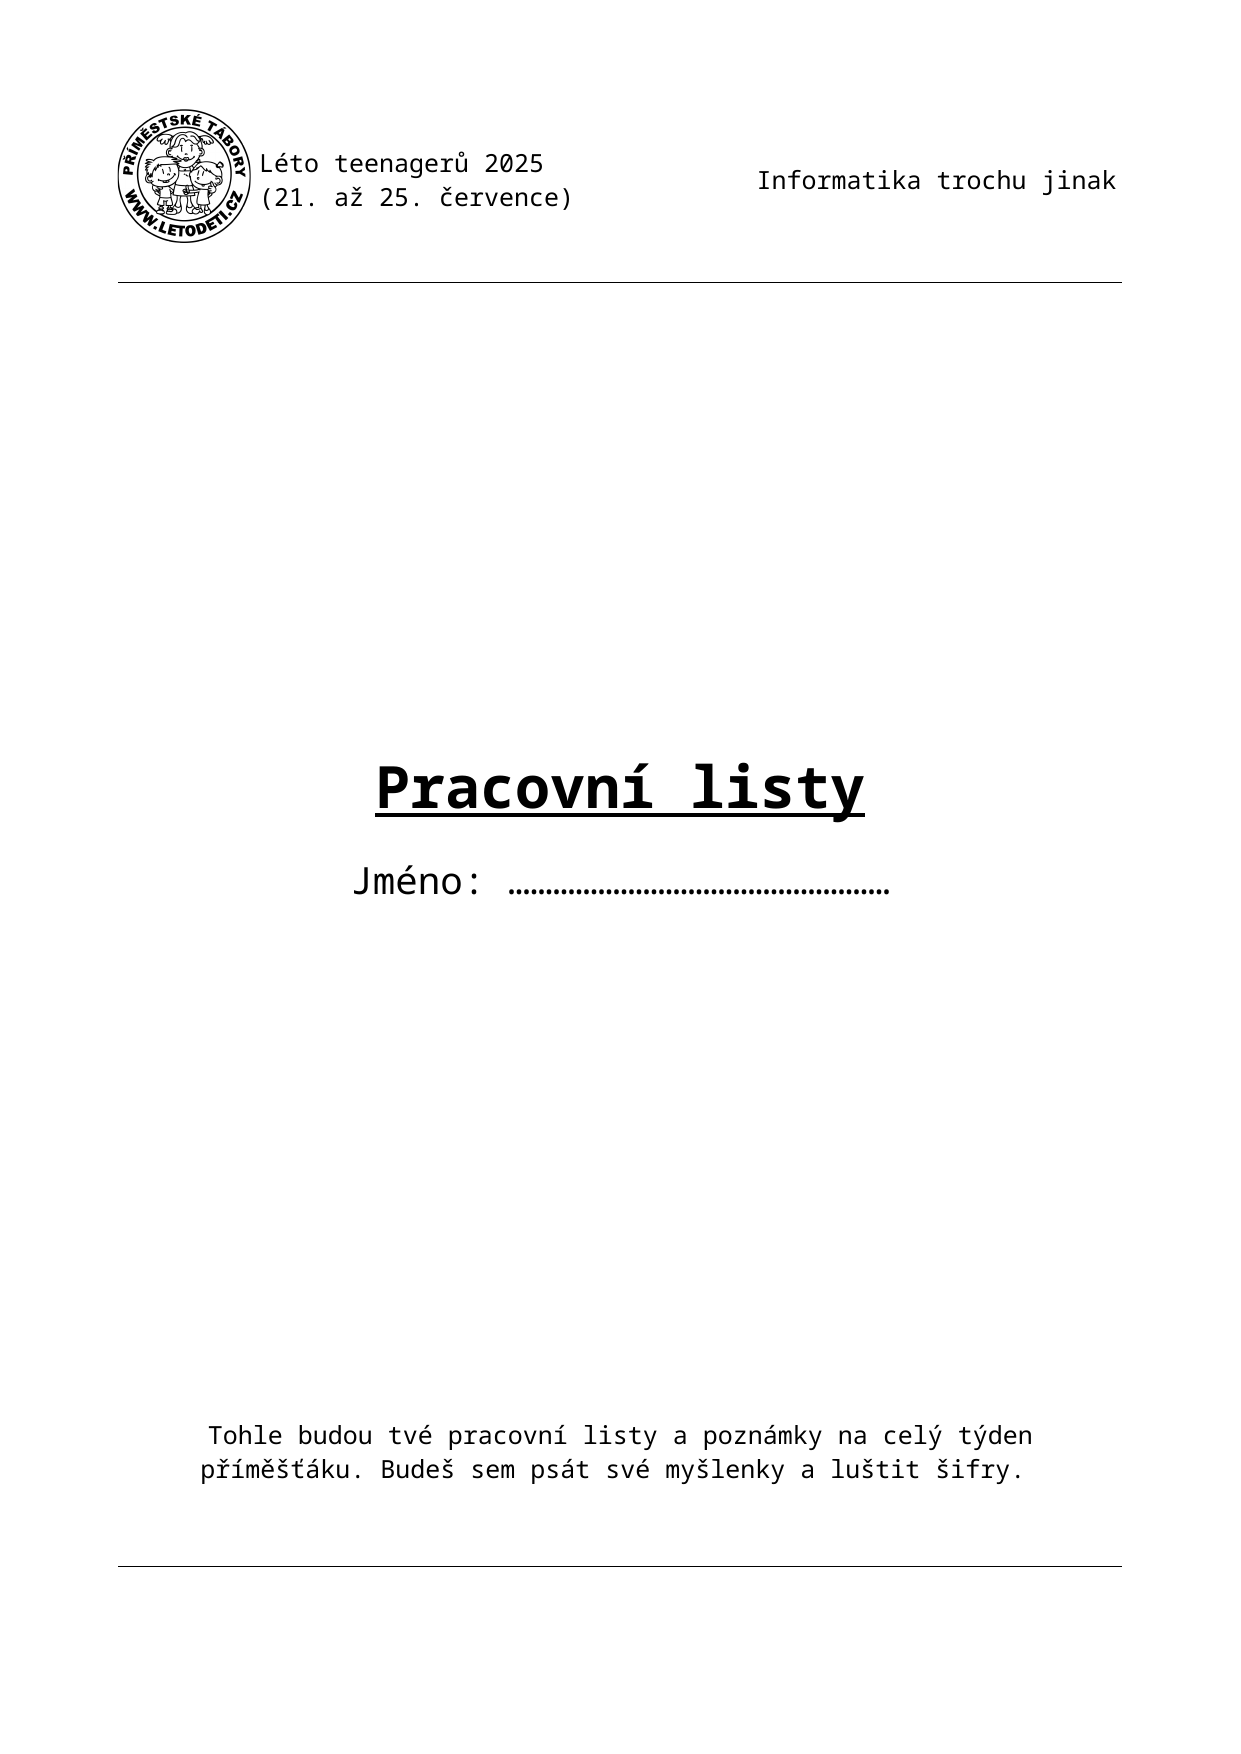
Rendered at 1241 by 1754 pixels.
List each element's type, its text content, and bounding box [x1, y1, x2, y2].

table_cell Jméno: …………………………………………… [118, 831, 1122, 929]
text Tohle budou tvé pracovní listy a poznámky na celý týden příměšťáku. Budeš sem psát své myšlenky a luštit šifry. [118, 1418, 1122, 1486]
picture [117, 107, 251, 243]
table_header Pracovní listy [118, 740, 1122, 831]
